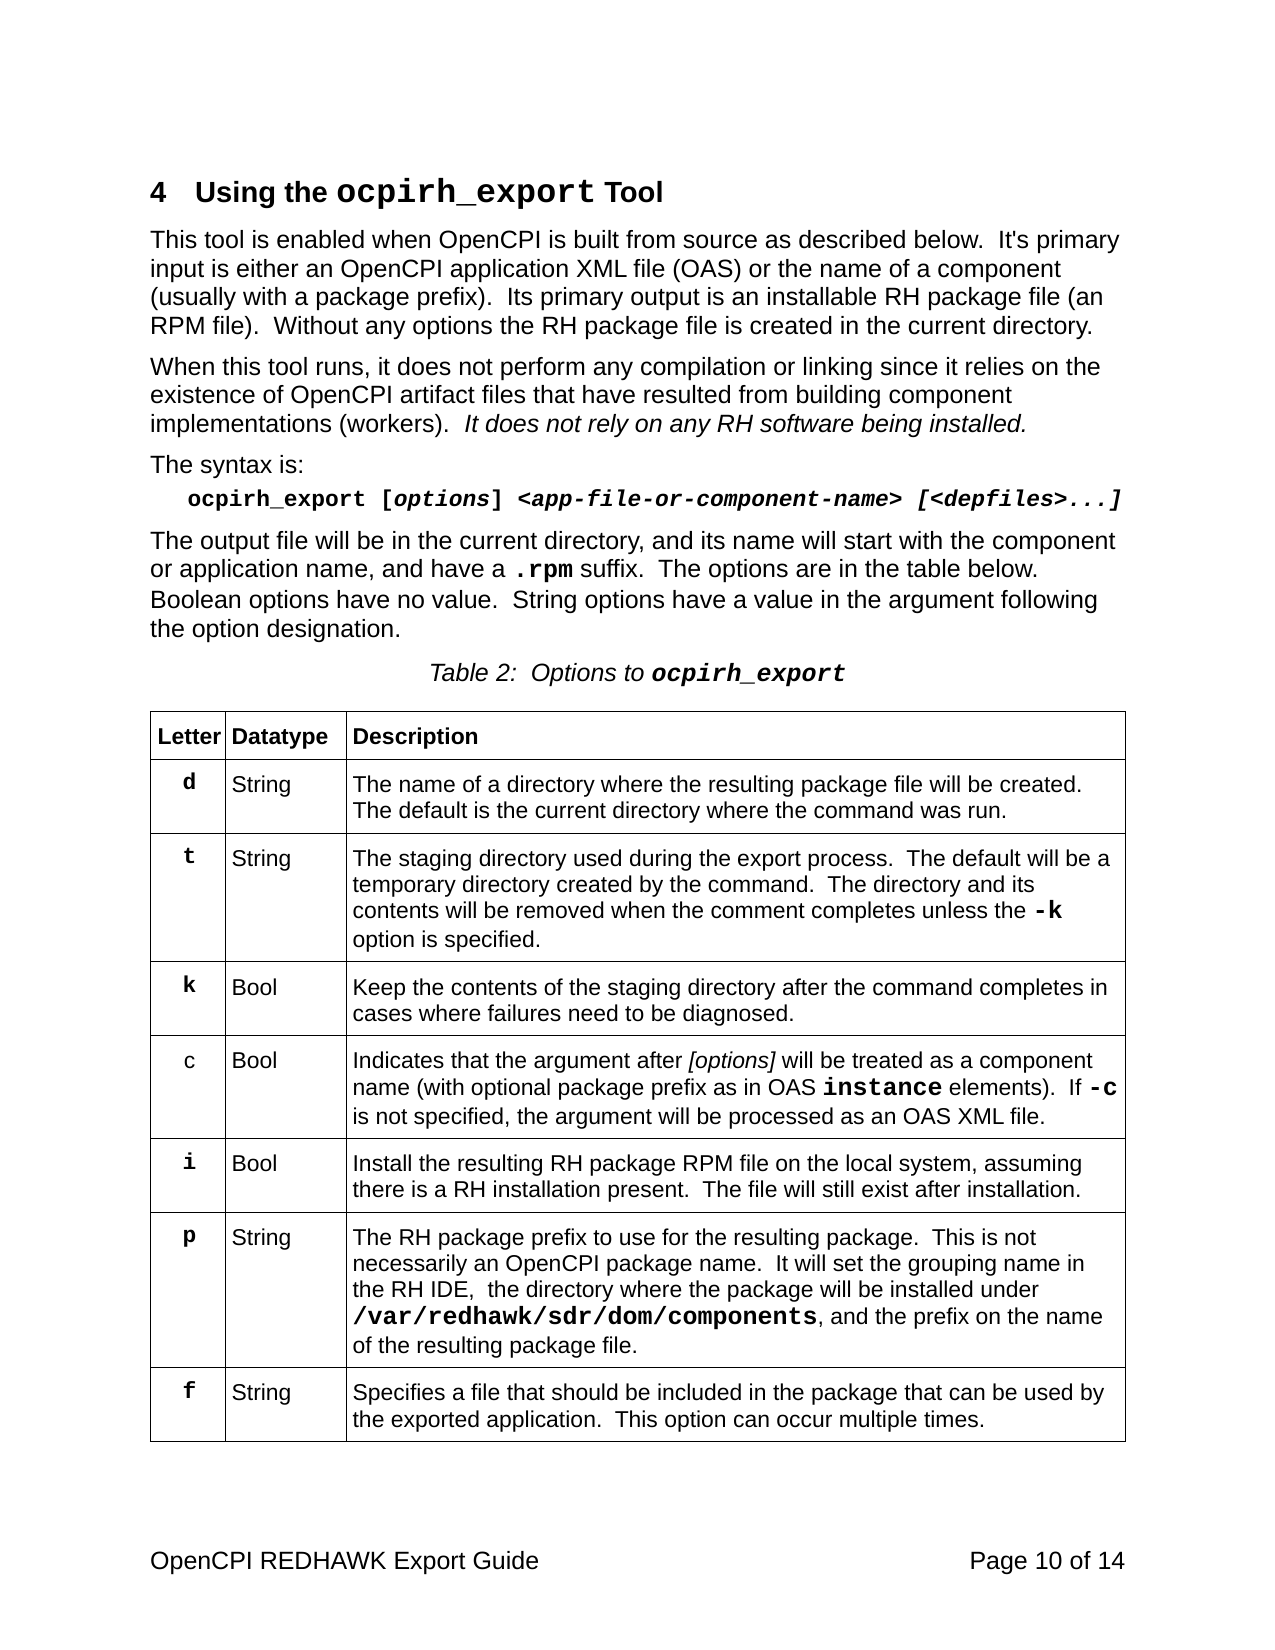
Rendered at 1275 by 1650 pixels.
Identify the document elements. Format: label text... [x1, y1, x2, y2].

table_header Datatype [226, 712, 346, 759]
table_cell Bool [226, 1139, 346, 1212]
table_cell String [226, 760, 346, 832]
table_cell Bool [226, 1036, 346, 1138]
text ocpirh_export [options] <app-file-or-component-name> [<depfiles>...] [187, 488, 1125, 514]
table_cell String [226, 1368, 346, 1441]
table_cell i [151, 1139, 225, 1212]
table_cell Bool [226, 962, 346, 1035]
table_cell The RH package prefix to use for the resulting package. This is not necessarily an OpenCPI package name. It will set the grouping name in the RH IDE, the directory where the package will be installed under /var/redhawk/sdr/dom/components, and the prefix on the name of the resulting package file. [347, 1213, 1125, 1367]
table_header Description [347, 712, 1125, 759]
table_cell d [151, 760, 225, 832]
text This tool is enabled when OpenCPI is built from source as described below. It's primary input is either an OpenCPI application XML file (OAS) or the name of a component (usually with a package prefix). Its primary output is an installable RH package file (an RPM file). Without any options the RH package file is created in the current directory. [150, 225, 1125, 340]
table_cell k [151, 962, 225, 1035]
text The syntax is: [150, 450, 1125, 479]
subtitle Using the ocpirh_export Tool [150, 175, 1125, 213]
table_cell Indicates that the argument after [options] will be treated as a component name (with optional package prefix as in OAS instance elements). If -c is not specified, the argument will be processed as an OAS XML file. [347, 1036, 1125, 1138]
table_cell The staging directory used during the export process. The default will be a temporary directory created by the command. The directory and its contents will be removed when the comment completes unless the -k option is specified. [347, 834, 1125, 961]
table_header Letter [151, 712, 225, 759]
table_cell The name of a directory where the resulting package file will be created. The default is the current directory where the command was run. [347, 760, 1125, 832]
table_cell String [226, 834, 346, 961]
table_cell Keep the contents of the staging directory after the command completes in cases where failures need to be diagnosed. [347, 962, 1125, 1035]
table_cell p [151, 1213, 225, 1367]
text The output file will be in the current directory, and its name will start with the component or application name, and have a .rpm suffix. The options are in the table below. Boolean options have no value. String options have a value in the argument following the option designation. [150, 526, 1125, 643]
text When this tool runs, it does not perform any compilation or linking since it relies on the existence of OpenCPI artifact files that have resulted from building component implementations (workers). It does not rely on any RH software being installed. [150, 352, 1125, 438]
table_cell c [151, 1036, 225, 1138]
table_cell String [226, 1213, 346, 1367]
text Table 2: Options to ocpirh_export [150, 658, 1125, 689]
table_cell t [151, 834, 225, 961]
table_cell f [151, 1368, 225, 1441]
table_cell Install the resulting RH package RPM file on the local system, assuming there is a RH installation present. The file will still exist after installation. [347, 1139, 1125, 1212]
table_cell Specifies a file that should be included in the package that can be used by the exported application. This option can occur multiple times. [347, 1368, 1125, 1441]
